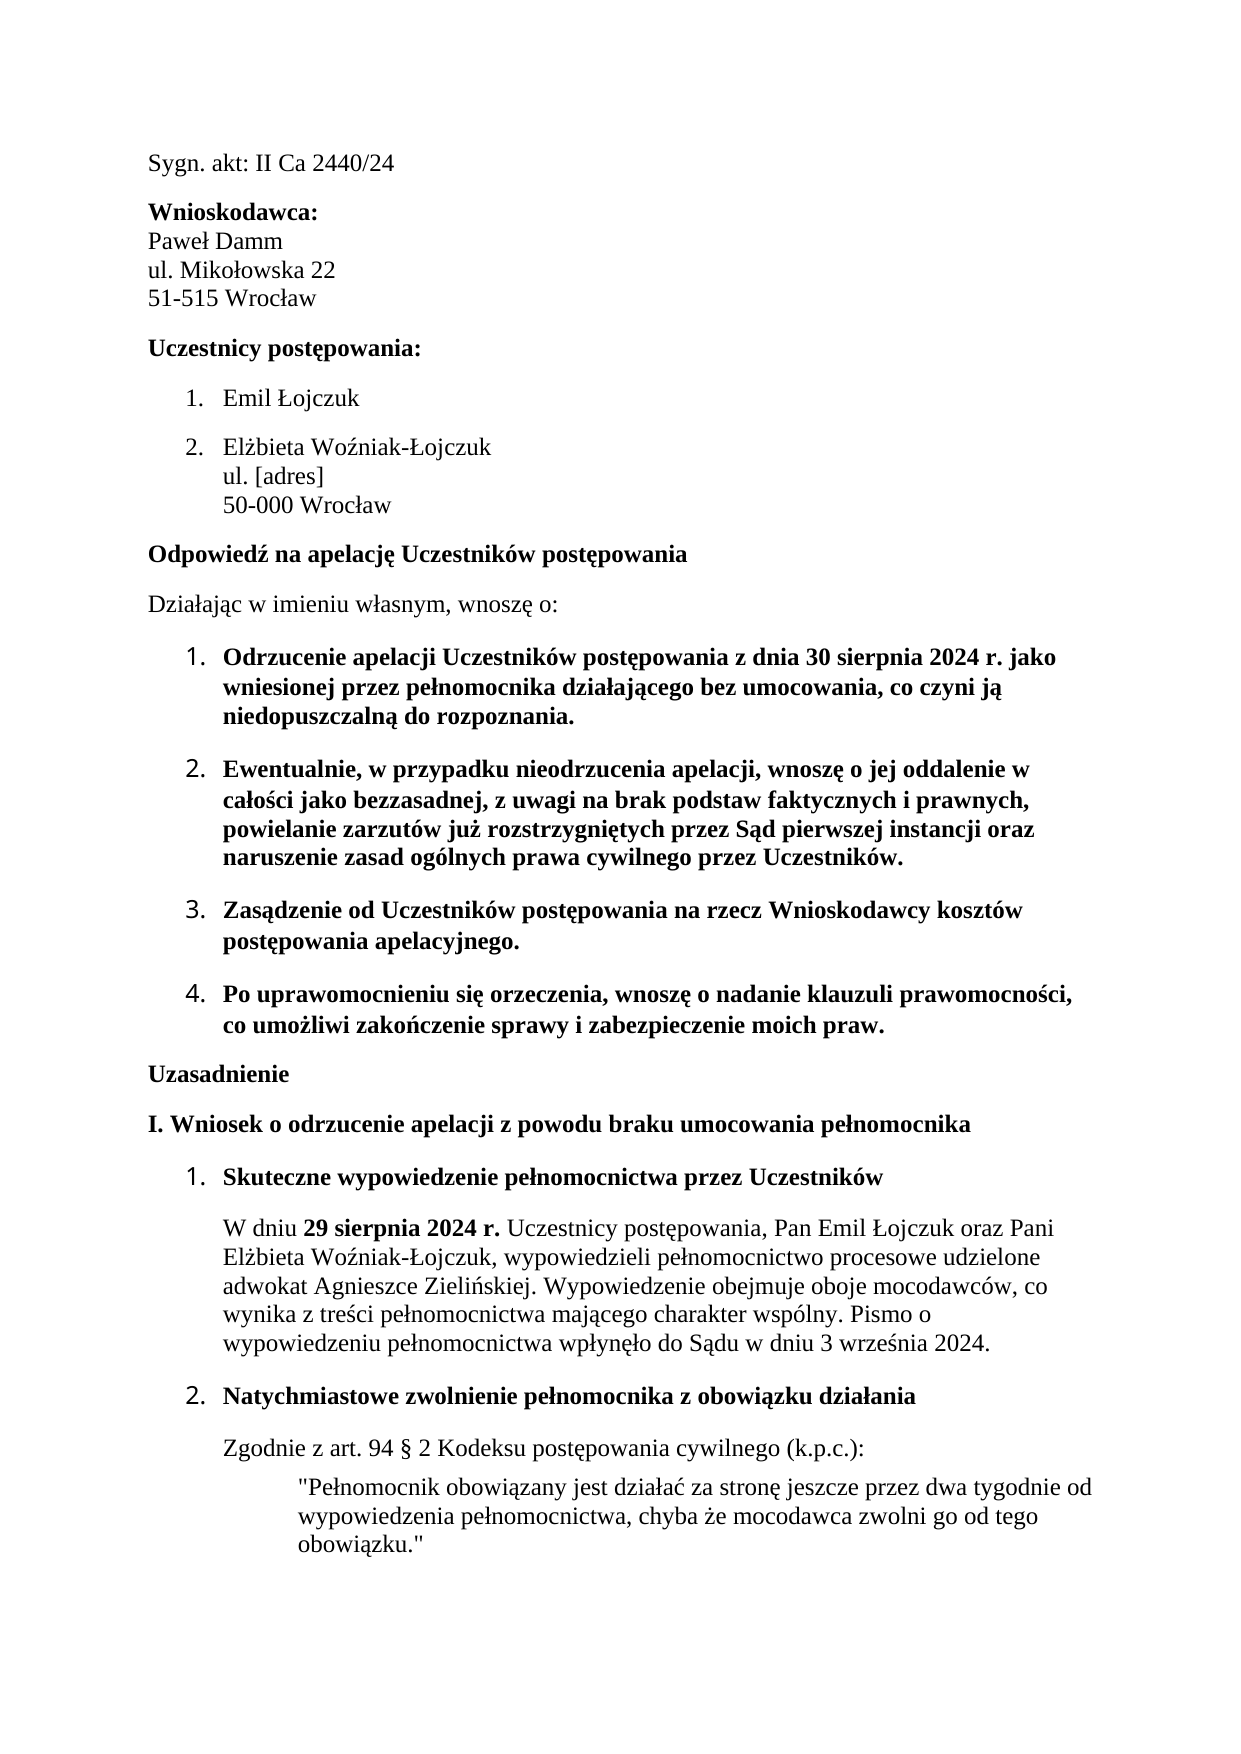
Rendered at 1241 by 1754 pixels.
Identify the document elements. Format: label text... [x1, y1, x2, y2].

text Uczestnicy postępowania: [148, 333, 1093, 362]
list Ewentualnie, w przypadku nieodrzucenia apelacji, wnoszę o jej oddalenie w całości jako bezzasadnej, z uwagi na brak podstaw faktycznych i prawnych, powielanie zarzutów już rozstrzygniętych przez Sąd pierwszej instancji oraz naruszenie zasad ogólnych prawa cywilnego przez Uczestników. [185, 751, 1093, 871]
list Po uprawomocnieniu się orzeczenia, wnoszę o nadanie klauzuli prawomocności, co umożliwi zakończenie sprawy i zabezpieczenie moich praw. [185, 976, 1093, 1038]
text Wnioskodawca: Paweł Damm ul. Mikołowska 22 51-515 Wrocław [148, 197, 1093, 312]
text W dniu 29 sierpnia 2024 r. Uczestnicy postępowania, Pan Emil Łojczuk oraz Pani Elżbieta Woźniak-Łojczuk, wypowiedzieli pełnomocnictwo procesowe udzielone adwokat Agnieszce Zielińskiej. Wypowiedzenie obejmuje oboje mocodawców, co wynika z treści pełnomocnictwa mającego charakter wspólny. Pismo o wypowiedzeniu pełnomocnictwa wpłynęło do Sądu w dniu 3 września 2024. [223, 1213, 1093, 1357]
text Odpowiedź na apelację Uczestników postępowania [148, 539, 1093, 568]
list Emil Łojczuk [185, 383, 1093, 411]
text Uzasadnienie [148, 1059, 1093, 1088]
list Elżbieta Woźniak-Łojczuk ul. [adres] 50-000 Wrocław [185, 432, 1093, 518]
text I. Wniosek o odrzucenie apelacji z powodu braku umocowania pełnomocnika [148, 1109, 1093, 1138]
list Natychmiastowe zwolnienie pełnomocnika z obowiązku działania [185, 1378, 1093, 1412]
list Odrzucenie apelacji Uczestników postępowania z dnia 30 sierpnia 2024 r. jako wniesionej przez pełnomocnika działającego bez umocowania, co czyni ją niedopuszczalną do rozpoznania. [185, 638, 1093, 730]
text Zgodnie z art. 94 § 2 Kodeksu postępowania cywilnego (k.p.c.): [223, 1433, 1093, 1462]
text "Pełnomocnik obowiązany jest działać za stronę jeszcze przez dwa tygodnie od wypowiedzenia pełnomocnictwa, chyba że mocodawca zwolni go od tego obowiązku." [298, 1472, 1093, 1558]
text Działając w imieniu własnym, wnoszę o: [148, 589, 1093, 618]
list Skuteczne wypowiedzenie pełnomocnictwa przez Uczestników [185, 1158, 1093, 1192]
text Sygn. akt: II Ca 2440/24 [148, 148, 1093, 176]
list Zasądzenie od Uczestników postępowania na rzecz Wnioskodawcy kosztów postępowania apelacyjnego. [185, 892, 1093, 955]
